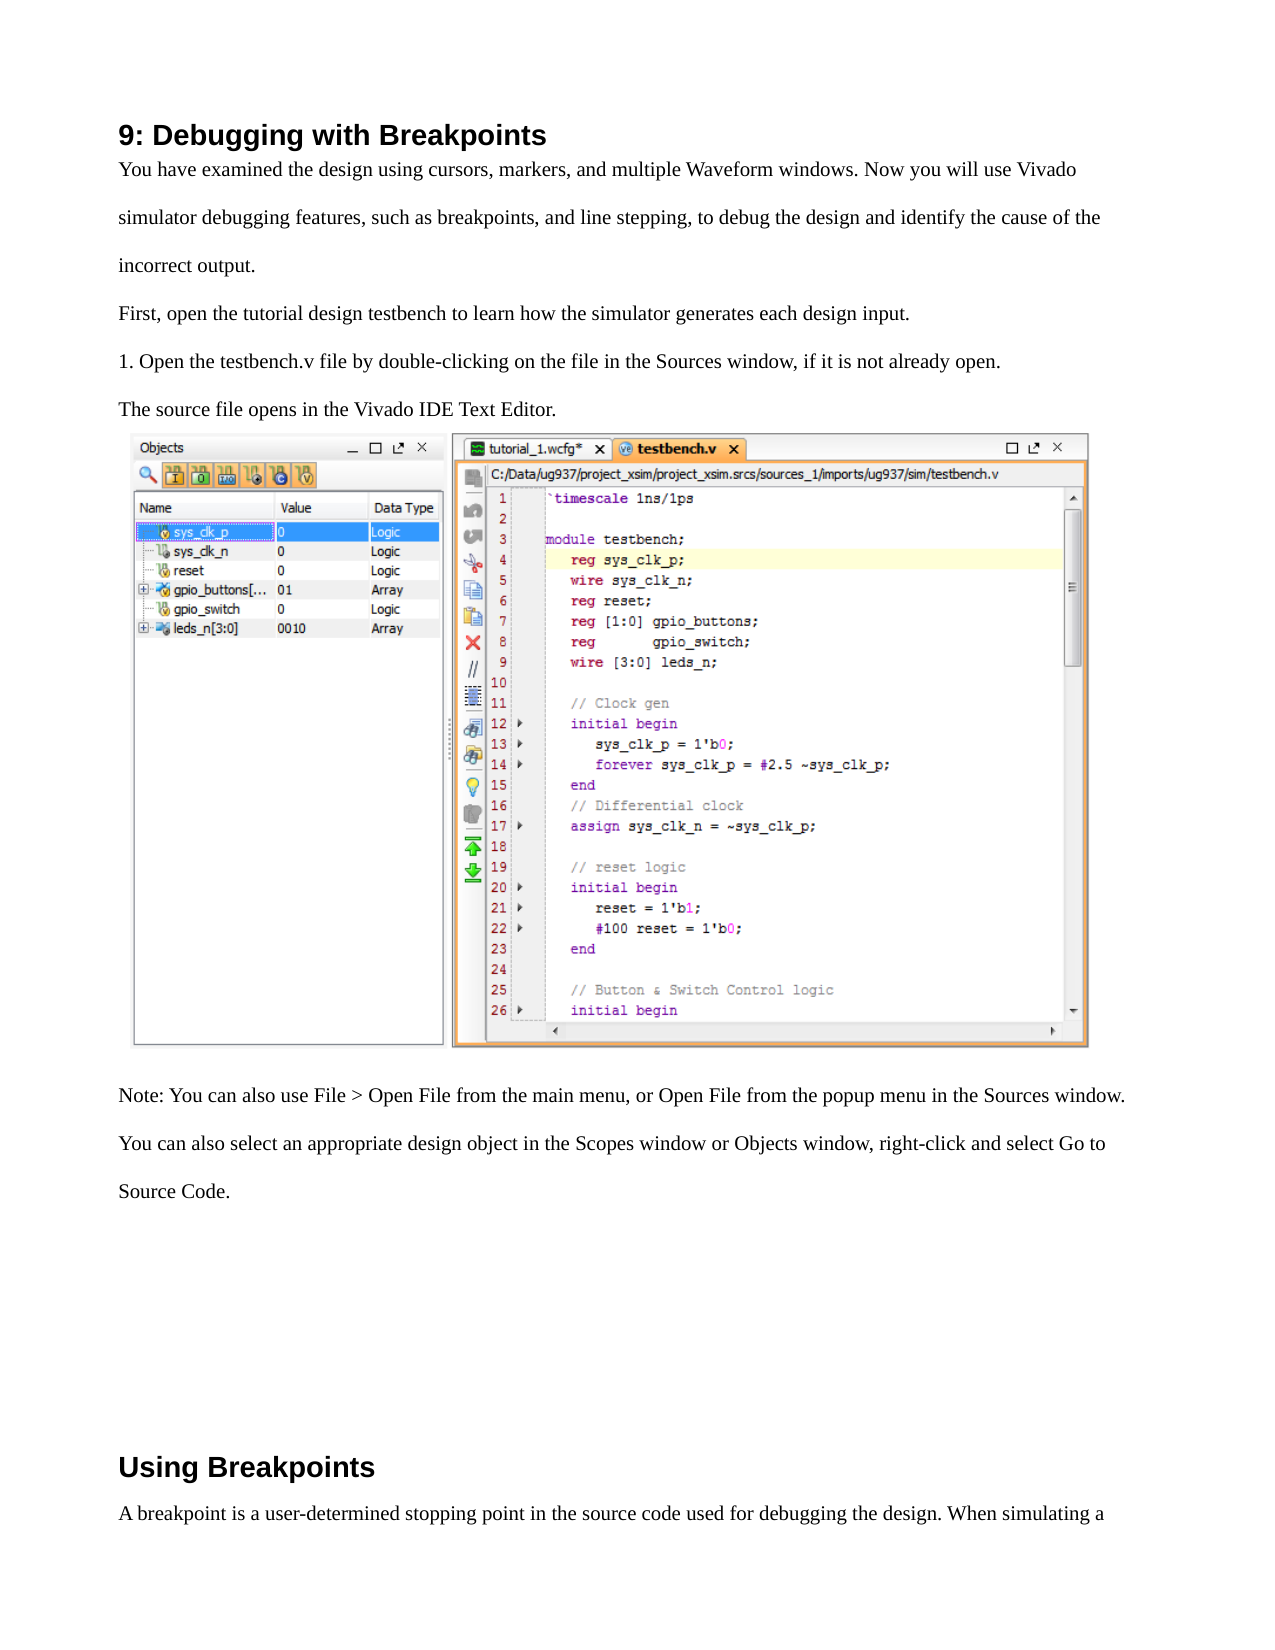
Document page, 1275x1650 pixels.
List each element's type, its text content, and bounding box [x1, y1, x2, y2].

text You have examined the design using cursors, markers, and multiple Waveform windows. Now you will use Vivado simulator debugging features, such as breakpoints, and line stepping, to debug the design and identify the cause of the incorrect output. [118, 157, 1157, 277]
text 1. Open the testbench.v file by double-clicking on the file in the Sources window, if it is not already open. [118, 349, 1157, 373]
text First, open the tutorial design testbench to learn how the simulator generates each design input. [118, 301, 1157, 325]
text The source file opens in the Vivado IDE Text Editor. [118, 397, 1157, 421]
text Note: You can also use File > Open File from the main menu, or Open File from the popup menu in the Sources window. You can also select an appropriate design object in the Scopes window or Objects window, right-click and select Go to Source Code. [118, 1083, 1157, 1203]
subtitle Using Breakpoints [118, 1450, 1157, 1483]
subtitle 9: Debugging with Breakpoints [118, 118, 1157, 152]
text A breakpoint is a user-determined stopping point in the source code used for debugging the design. When simulating a [118, 1501, 1157, 1525]
